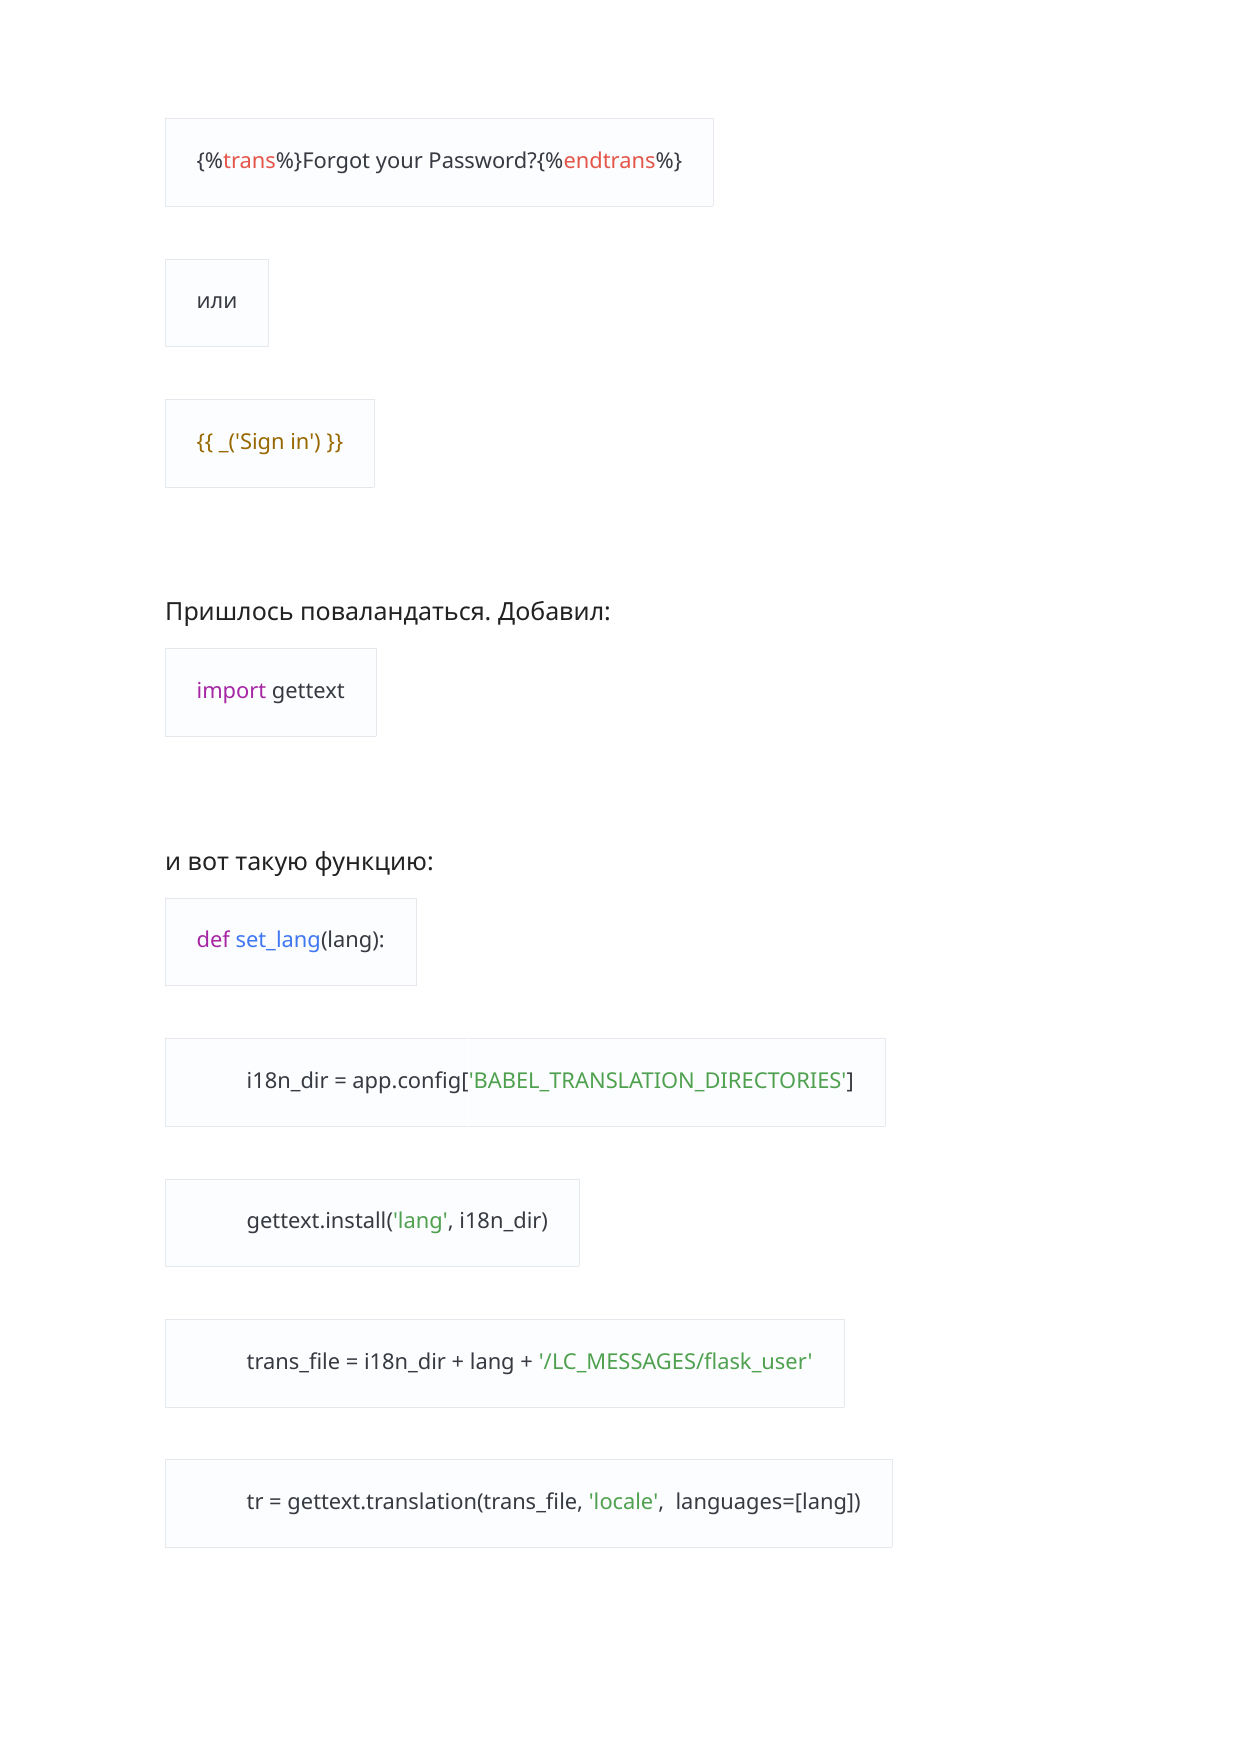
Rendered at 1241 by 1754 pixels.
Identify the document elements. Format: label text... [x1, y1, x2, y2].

list [136, 898, 165, 986]
list [886, 1038, 1122, 1126]
list [136, 399, 165, 487]
list [269, 258, 1122, 346]
list [417, 898, 1122, 986]
list [136, 648, 165, 736]
list [136, 1459, 165, 1547]
list [136, 1319, 165, 1407]
list {{ _('Sign in') }} [166, 400, 374, 487]
list i18n_dir = app.config['BABEL_TRANSLATION_DIRECTORIES'] [166, 1039, 885, 1126]
list tr = gettext.translation(trans_file, 'locale', languages=[lang]) [166, 1460, 892, 1547]
list [136, 1038, 165, 1126]
list или [136, 258, 268, 346]
list и вот такую функцию: [136, 789, 1122, 877]
list [845, 1319, 1122, 1407]
list [377, 648, 1122, 736]
list [580, 1178, 1122, 1266]
list [893, 1459, 1122, 1547]
list gettext.install('lang', i18n_dir) [136, 1178, 579, 1266]
list [714, 118, 1122, 206]
list def set_lang(lang): [166, 899, 416, 985]
list import gettext [166, 649, 376, 736]
list {%trans%}Forgot your Password?{%endtrans%} [166, 119, 713, 206]
list Пришлось поваландаться. Добавил: [136, 539, 1122, 628]
list [375, 399, 1122, 487]
list [136, 118, 165, 206]
list trans_file = i18n_dir + lang + '/LC_MESSAGES/flask_user' [166, 1320, 844, 1407]
